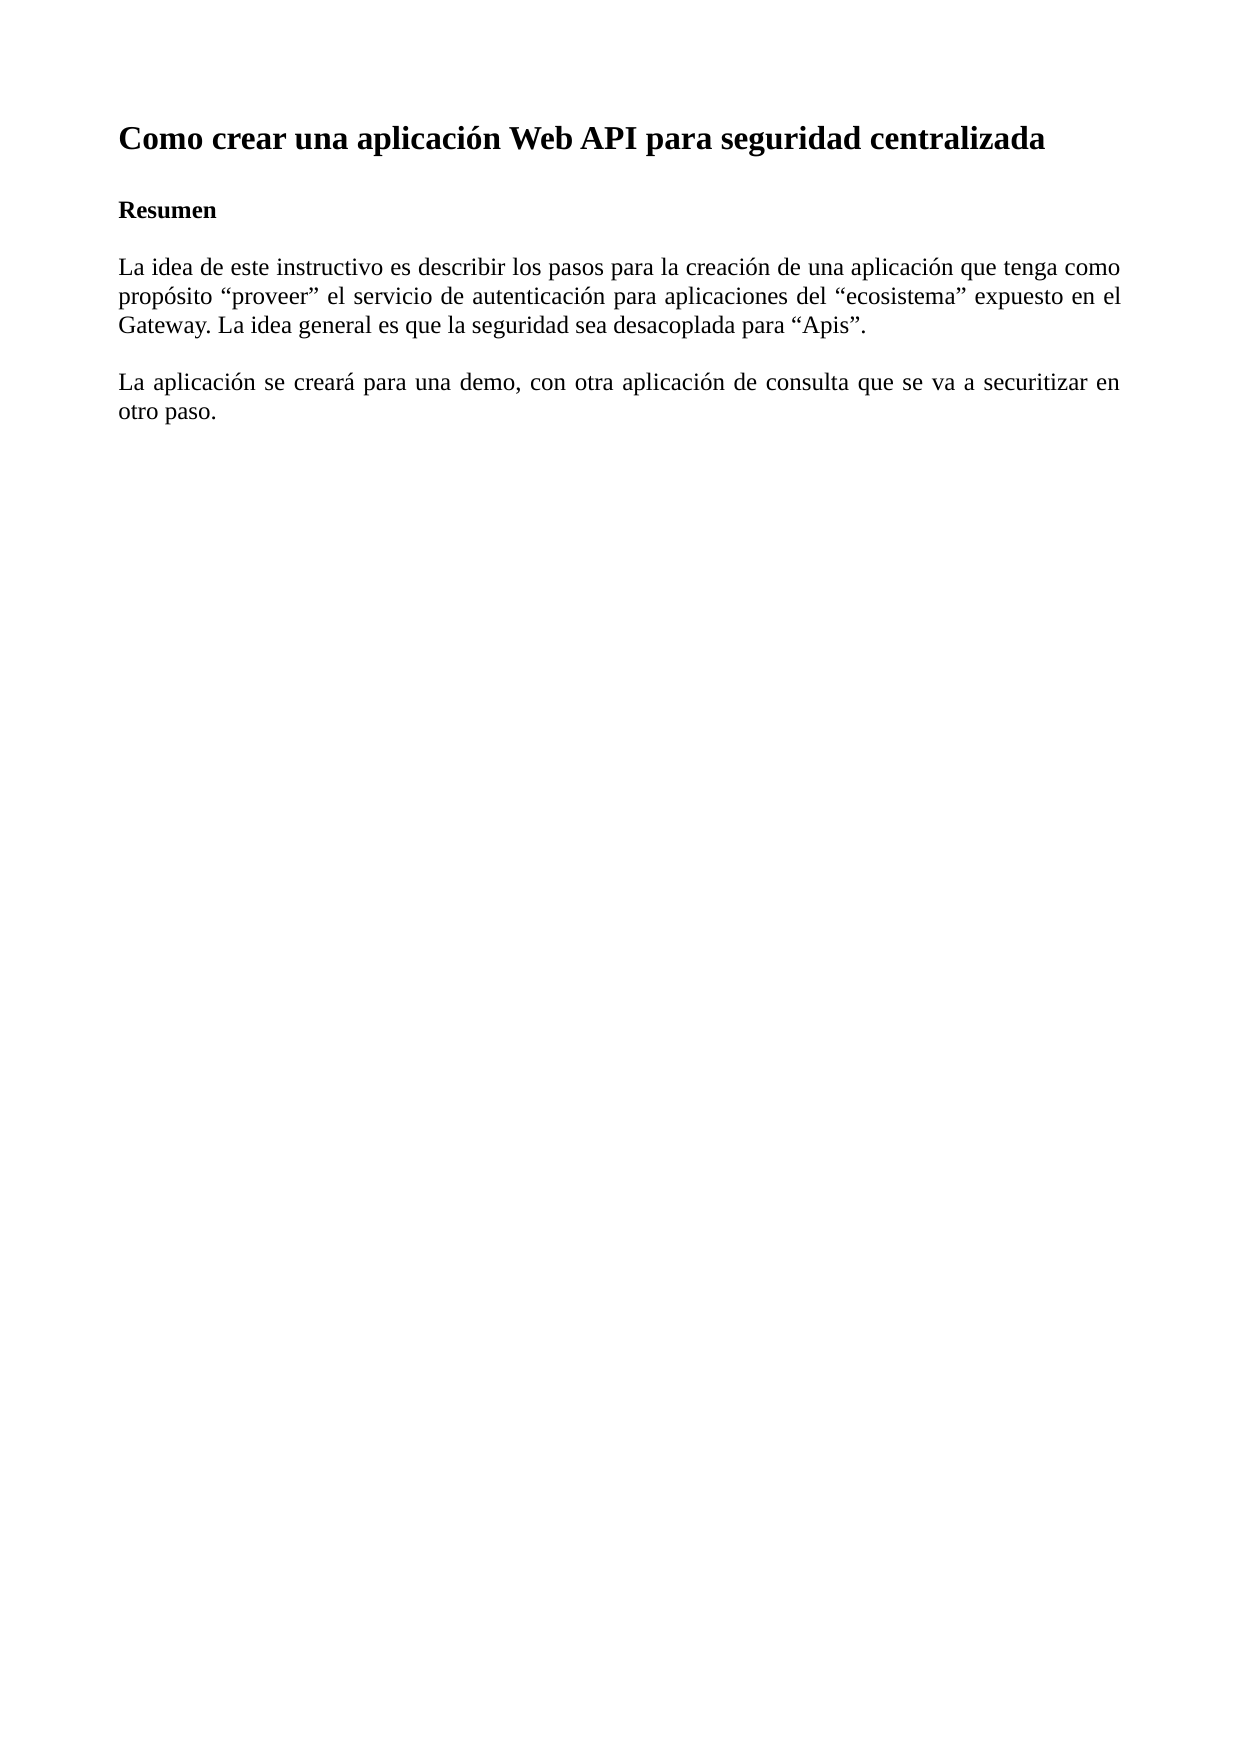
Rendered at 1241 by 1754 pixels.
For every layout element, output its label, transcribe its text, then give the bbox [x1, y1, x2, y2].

text Resumen [118, 195, 1122, 223]
text La aplicación se creará para una demo, con otra aplicación de consulta que se va a securitizar en otro paso. [118, 367, 1122, 425]
text Como crear una aplicación Web API para seguridad centralizada [118, 118, 1122, 156]
text La idea de este instructivo es describir los pasos para la creación de una aplicación que tenga como propósito “proveer” el servicio de autenticación para aplicaciones del “ecosistema” expuesto en el Gateway. La idea general es que la seguridad sea desacoplada para “Apis”. [118, 252, 1122, 338]
